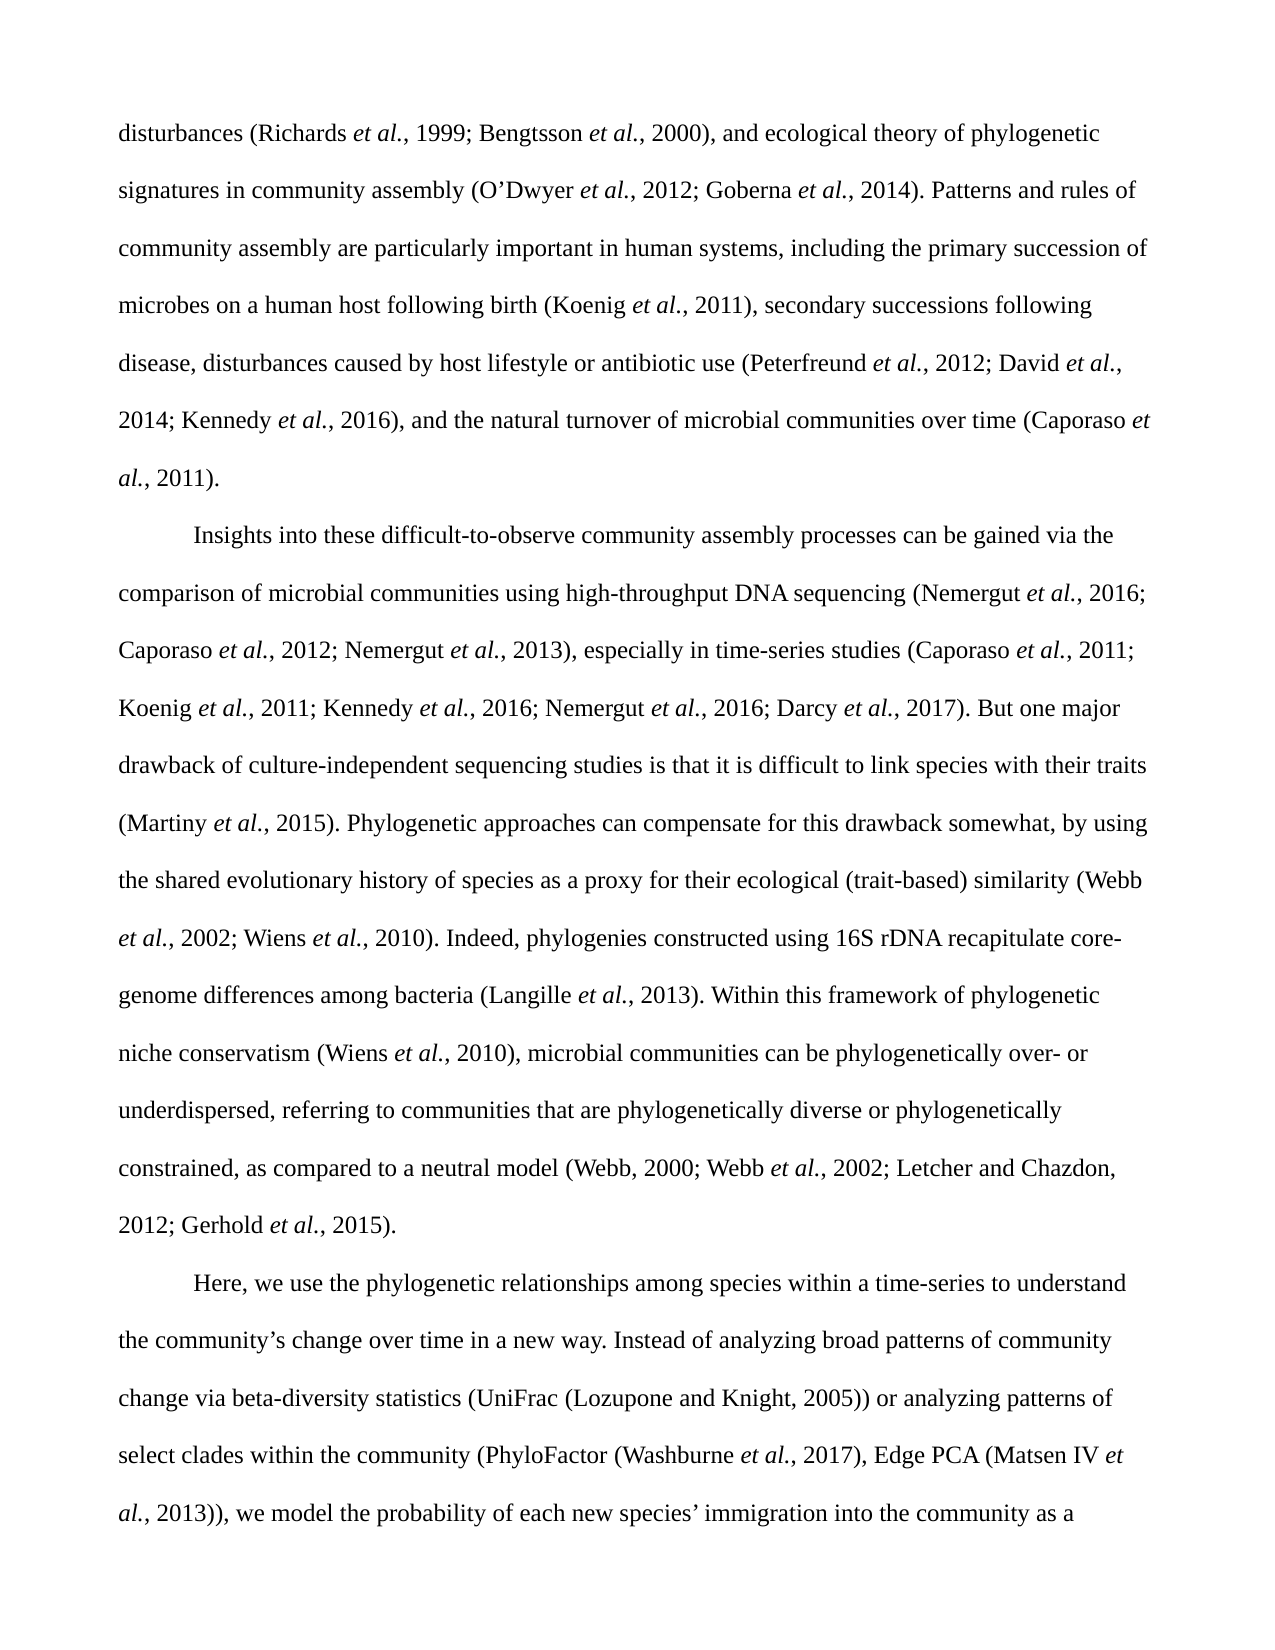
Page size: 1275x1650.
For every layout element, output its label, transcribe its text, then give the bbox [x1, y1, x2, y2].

text Here, we use the phylogenetic relationships among species within a time-series to understand the community’s change over time in a new way. Instead of analyzing broad patterns of community change via beta-diversity statistics (UniFrac (Lozupone and Knight, 2005)⁠) or analyzing patterns of select clades within the community (PhyloFactor (Washburne et al., 2017)⁠, Edge PCA (Matsen IV et al., 2013)⁠), we model the probability of each new species’ immigration into the community as a [118, 1268, 1157, 1527]
text Insights into these difficult-to-observe community assembly processes can be gained via the comparison of microbial communities using high-throughput DNA sequencing (Nemergut et al., 2016; Caporaso et al., 2012; Nemergut et al., 2013)⁠, especially in time-series studies (Caporaso et al., 2011; Koenig et al., 2011; Kennedy et al., 2016; Nemergut et al., 2016; Darcy et al., 2017)⁠. But one major drawback of culture-independent sequencing studies is that it is difficult to link species with their traits (Martiny et al., 2015)⁠. Phylogenetic approaches can compensate for this drawback somewhat, by using the shared evolutionary history of species as a proxy for their ecological (trait-based) similarity (Webb et al., 2002; Wiens et al., 2010)⁠. Indeed, phylogenies constructed using 16S rDNA recapitulate core-genome differences among bacteria (Langille et al., 2013)⁠. Within this framework of phylogenetic niche conservatism (Wiens et al., 2010)⁠, microbial communities can be phylogenetically over- or underdispersed, referring to communities that are phylogenetically diverse or phylogenetically constrained, as compared to a neutral model (Webb, 2000; Webb et al., 2002; Letcher and Chazdon, 2012; Gerhold et al., 2015)⁠⁠. [118, 521, 1157, 1239]
text disturbances (Richards et al., 1999; Bengtsson et al., 2000)⁠, and ecological theory of phylogenetic signatures in community assembly (O’Dwyer et al., 2012; Goberna et al., 2014)⁠. Patterns and rules of community assembly are particularly important in human systems, including the primary succession of microbes on a human host following birth (Koenig et al., 2011)⁠, secondary successions following disease, disturbances caused by host lifestyle or antibiotic use (Peterfreund et al., 2012; David et al., 2014; Kennedy et al., 2016)⁠, and the natural turnover of microbial communities over time (Caporaso et al., 2011)⁠. [118, 118, 1157, 492]
